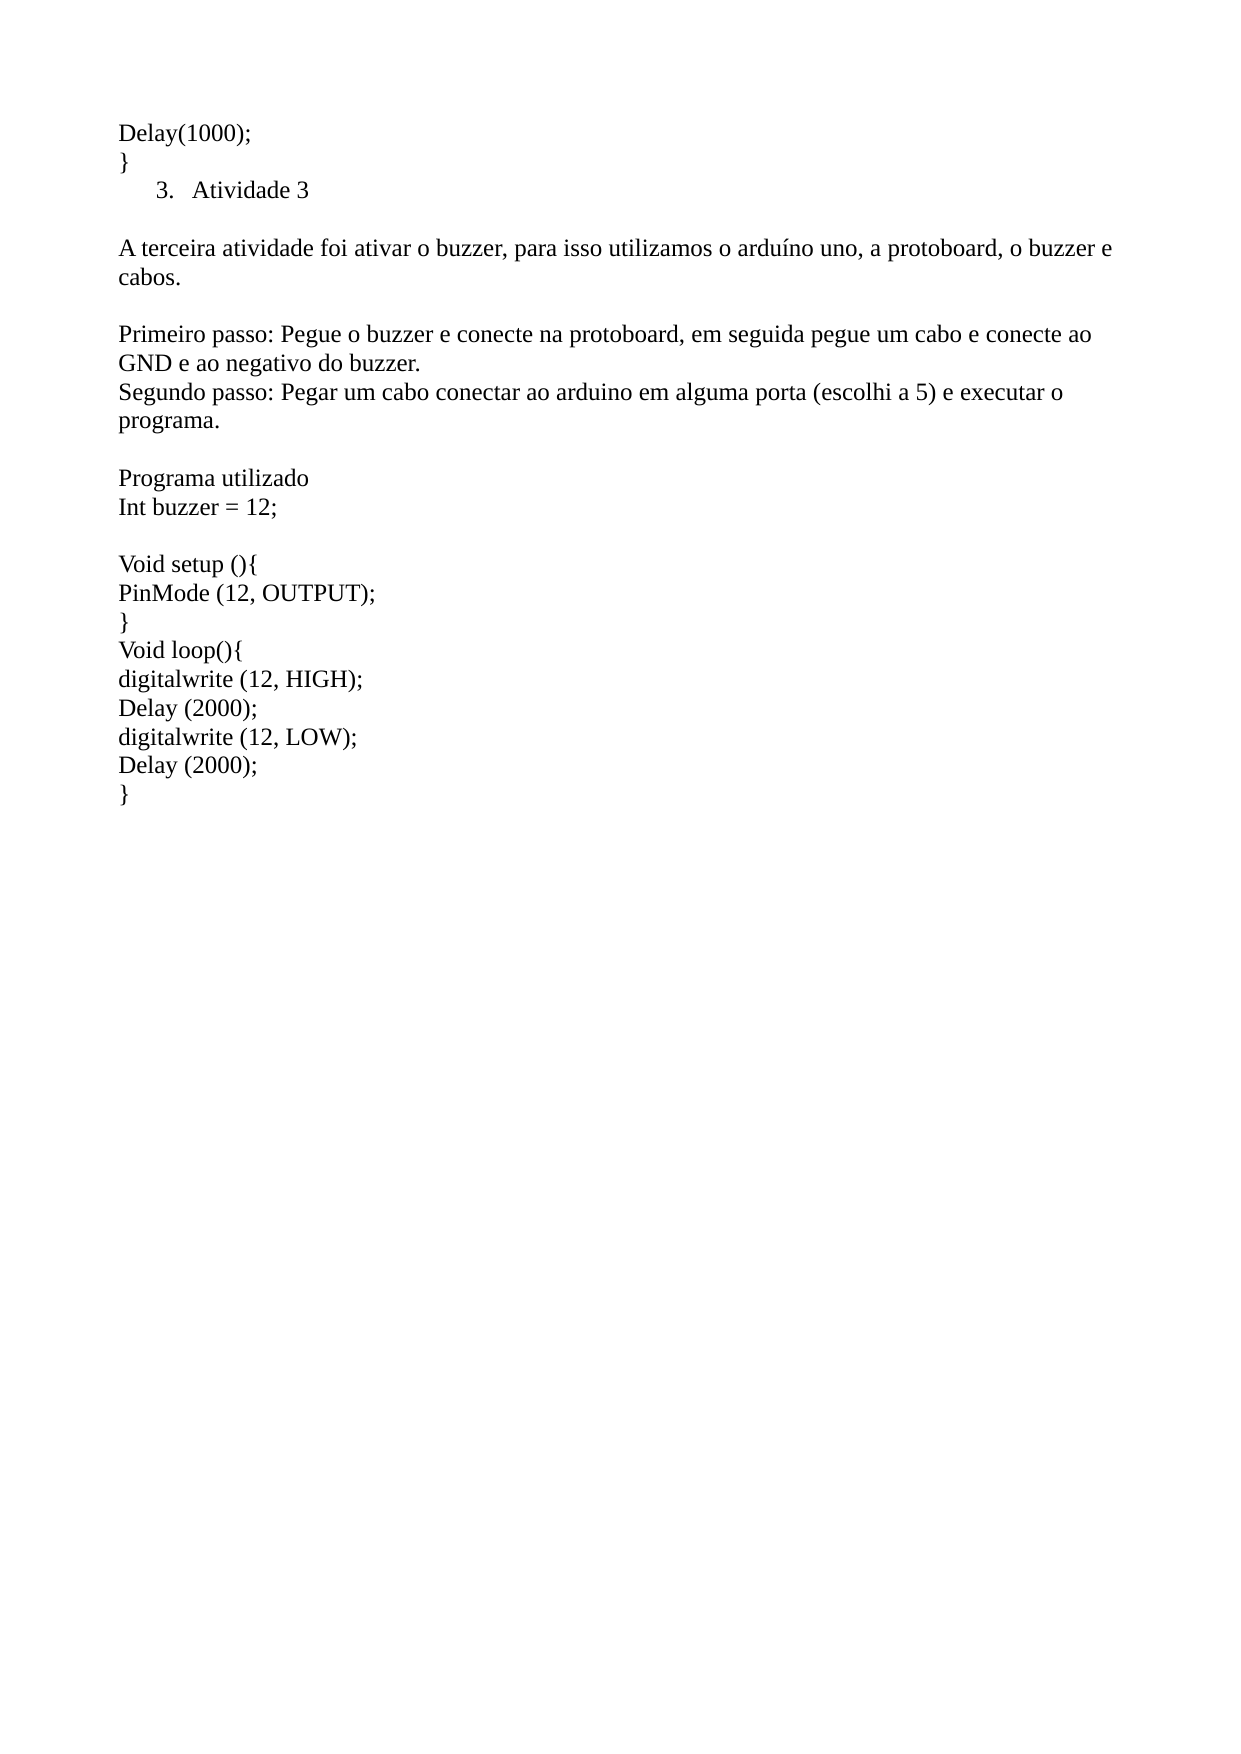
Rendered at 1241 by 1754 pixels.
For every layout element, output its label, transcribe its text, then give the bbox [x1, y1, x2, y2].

text Delay(1000); } 3. Atividade 3 A terceira atividade foi ativar o buzzer, para isso utilizamos o arduíno uno, a protoboard, o buzzer e cabos. Primeiro passo: Pegue o buzzer e conecte na protoboard, em seguida pegue um cabo e conecte ao GND e ao negativo do buzzer. Segundo passo: Pegar um cabo conectar ao arduino em alguma porta (escolhi a 5) e executar o programa. Programa utilizado Int buzzer = 12; Void setup (){ PinMode (12, OUTPUT); } Void loop(){ digitalwrite (12, HIGH); Delay (2000); digitalwrite (12, LOW); Delay (2000); } [118, 118, 1122, 808]
